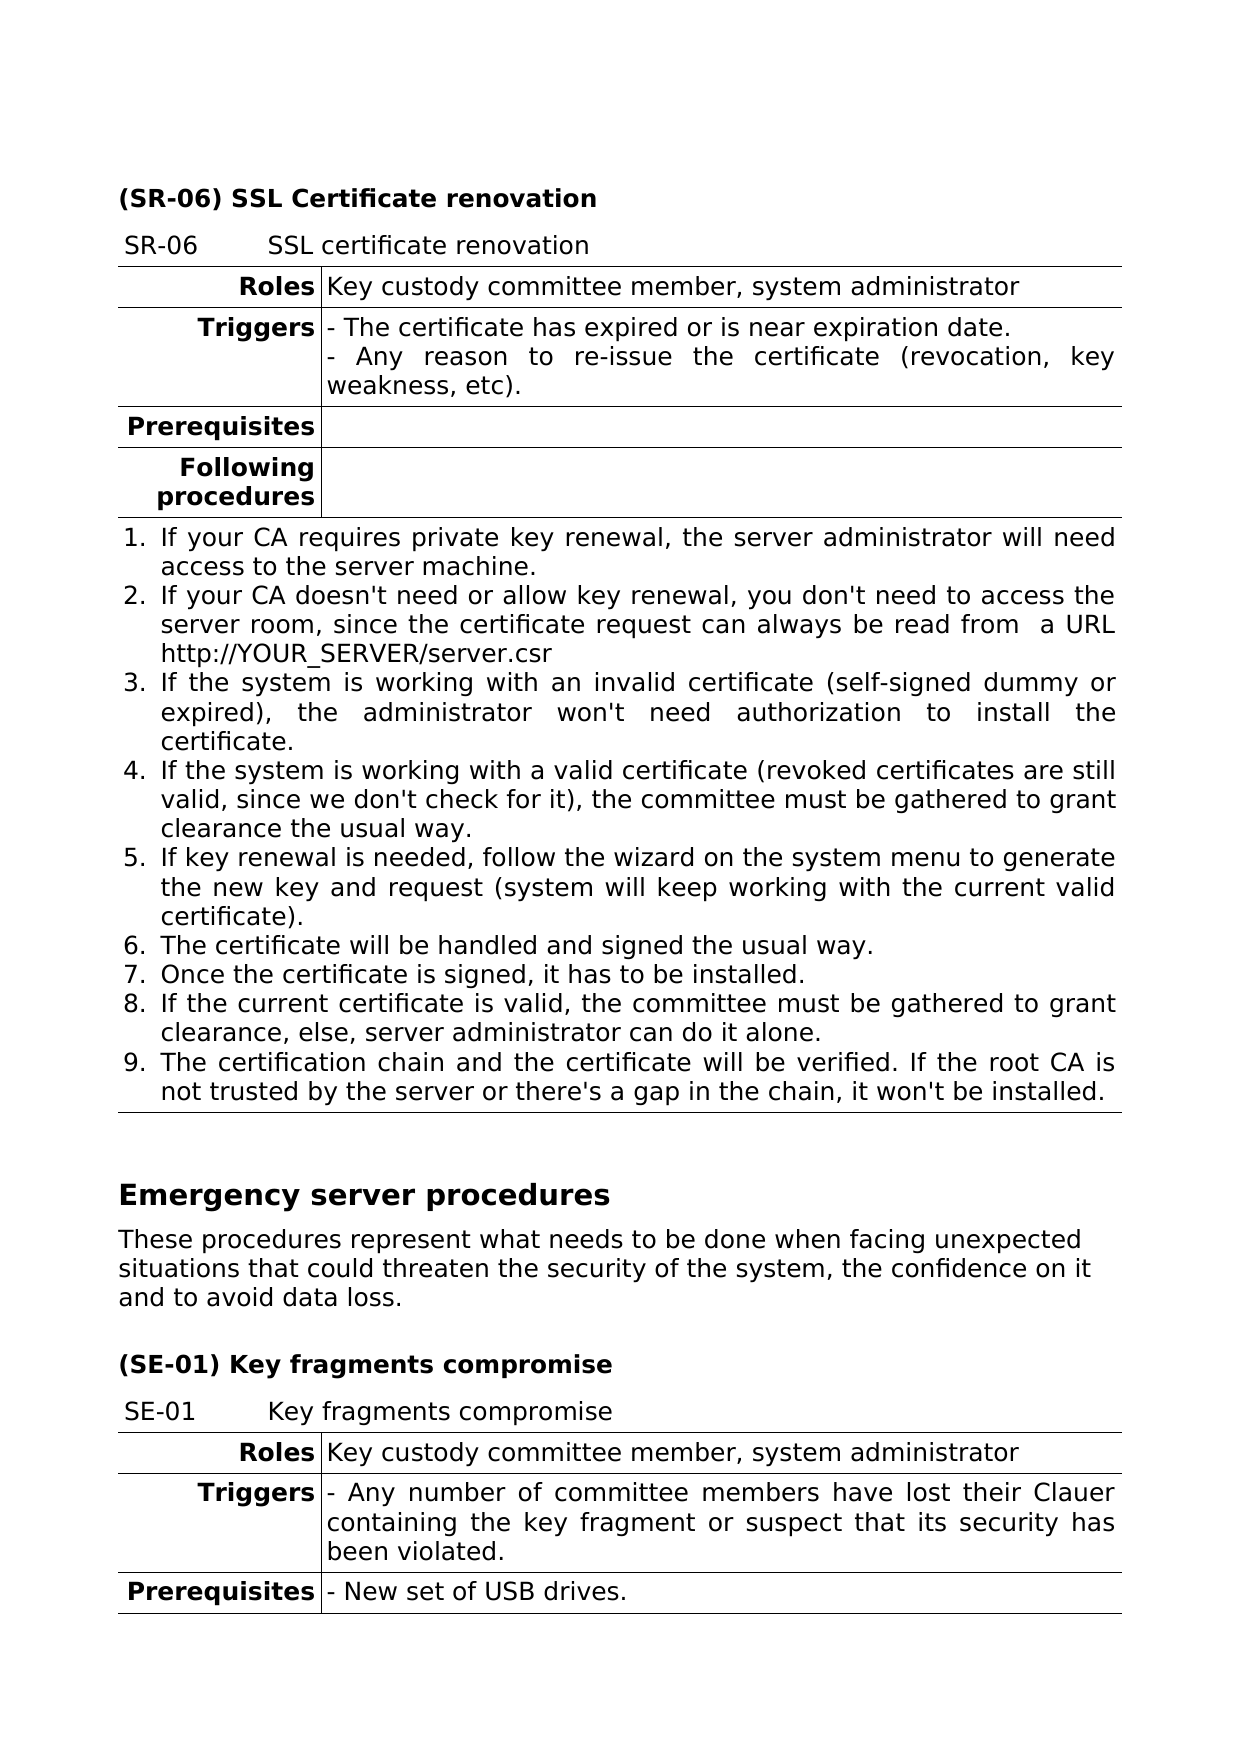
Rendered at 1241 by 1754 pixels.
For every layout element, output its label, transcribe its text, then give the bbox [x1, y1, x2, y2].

table_header SSL certificate renovation [262, 226, 1122, 266]
table_cell Prerequisites [118, 1573, 321, 1612]
table_cell If your CA requires private key renewal, the server administrator will need access to the server machine. If your CA doesn't need or allow key renewal, you don't need to access the server room, since the certificate request can always be read from a URL http://YOUR_SERVER/server.csr If the system is working with an invalid certificate (self-signed dummy or expired), the administrator won't need authorization to install the certificate. If the system is working with a valid certificate (revoked certificates are still valid, since we don't check for it), the committee must be gathered to grant clearance the usual way. If key renewal is needed, follow the wizard on the system menu to generate the new key and request (system will keep working with the current valid certificate). The certificate will be handled and signed the usual way. Once the certificate is signed, it has to be installed. If the current certificate is valid, the committee must be gathered to grant clearance, else, server administrator can do it alone. The certification chain and the certificate will be verified. If the root CA is not trusted by the server or there's a gap in the chain, it won't be installed. [118, 518, 1122, 1112]
table_header SE-01 [118, 1391, 262, 1432]
table_cell [322, 448, 1122, 517]
subtitle (SR-06) SSL Certificate renovation [118, 184, 1122, 213]
table_header Key fragments compromise [262, 1391, 1122, 1432]
table_cell Roles [118, 1433, 321, 1473]
table_cell Triggers [118, 308, 321, 406]
table_cell Key custody committee member, system administrator [322, 267, 1122, 307]
table_header SR-06 [118, 226, 262, 266]
subtitle Emergency server procedures [118, 1178, 1122, 1212]
table_cell Key custody committee member, system administrator [322, 1433, 1122, 1473]
table_cell Prerequisites [118, 407, 321, 447]
table_cell Roles [118, 267, 321, 307]
table_cell Following procedures [118, 448, 321, 517]
table_cell - New set of USB drives. [322, 1573, 1122, 1612]
table_cell [322, 407, 1122, 447]
table_cell - Any number of committee members have lost their Clauer containing the key fragment or suspect that its security has been violated. [322, 1474, 1122, 1572]
table_cell Triggers [118, 1474, 321, 1572]
table_cell - The certificate has expired or is near expiration date. - Any reason to re-issue the certificate (revocation, key weakness, etc). [322, 308, 1122, 406]
text These procedures represent what needs to be done when facing unexpected situations that could threaten the security of the system, the confidence on it and to avoid data loss. [118, 1225, 1122, 1312]
subtitle (SE-01) Key fragments compromise [118, 1350, 1122, 1379]
